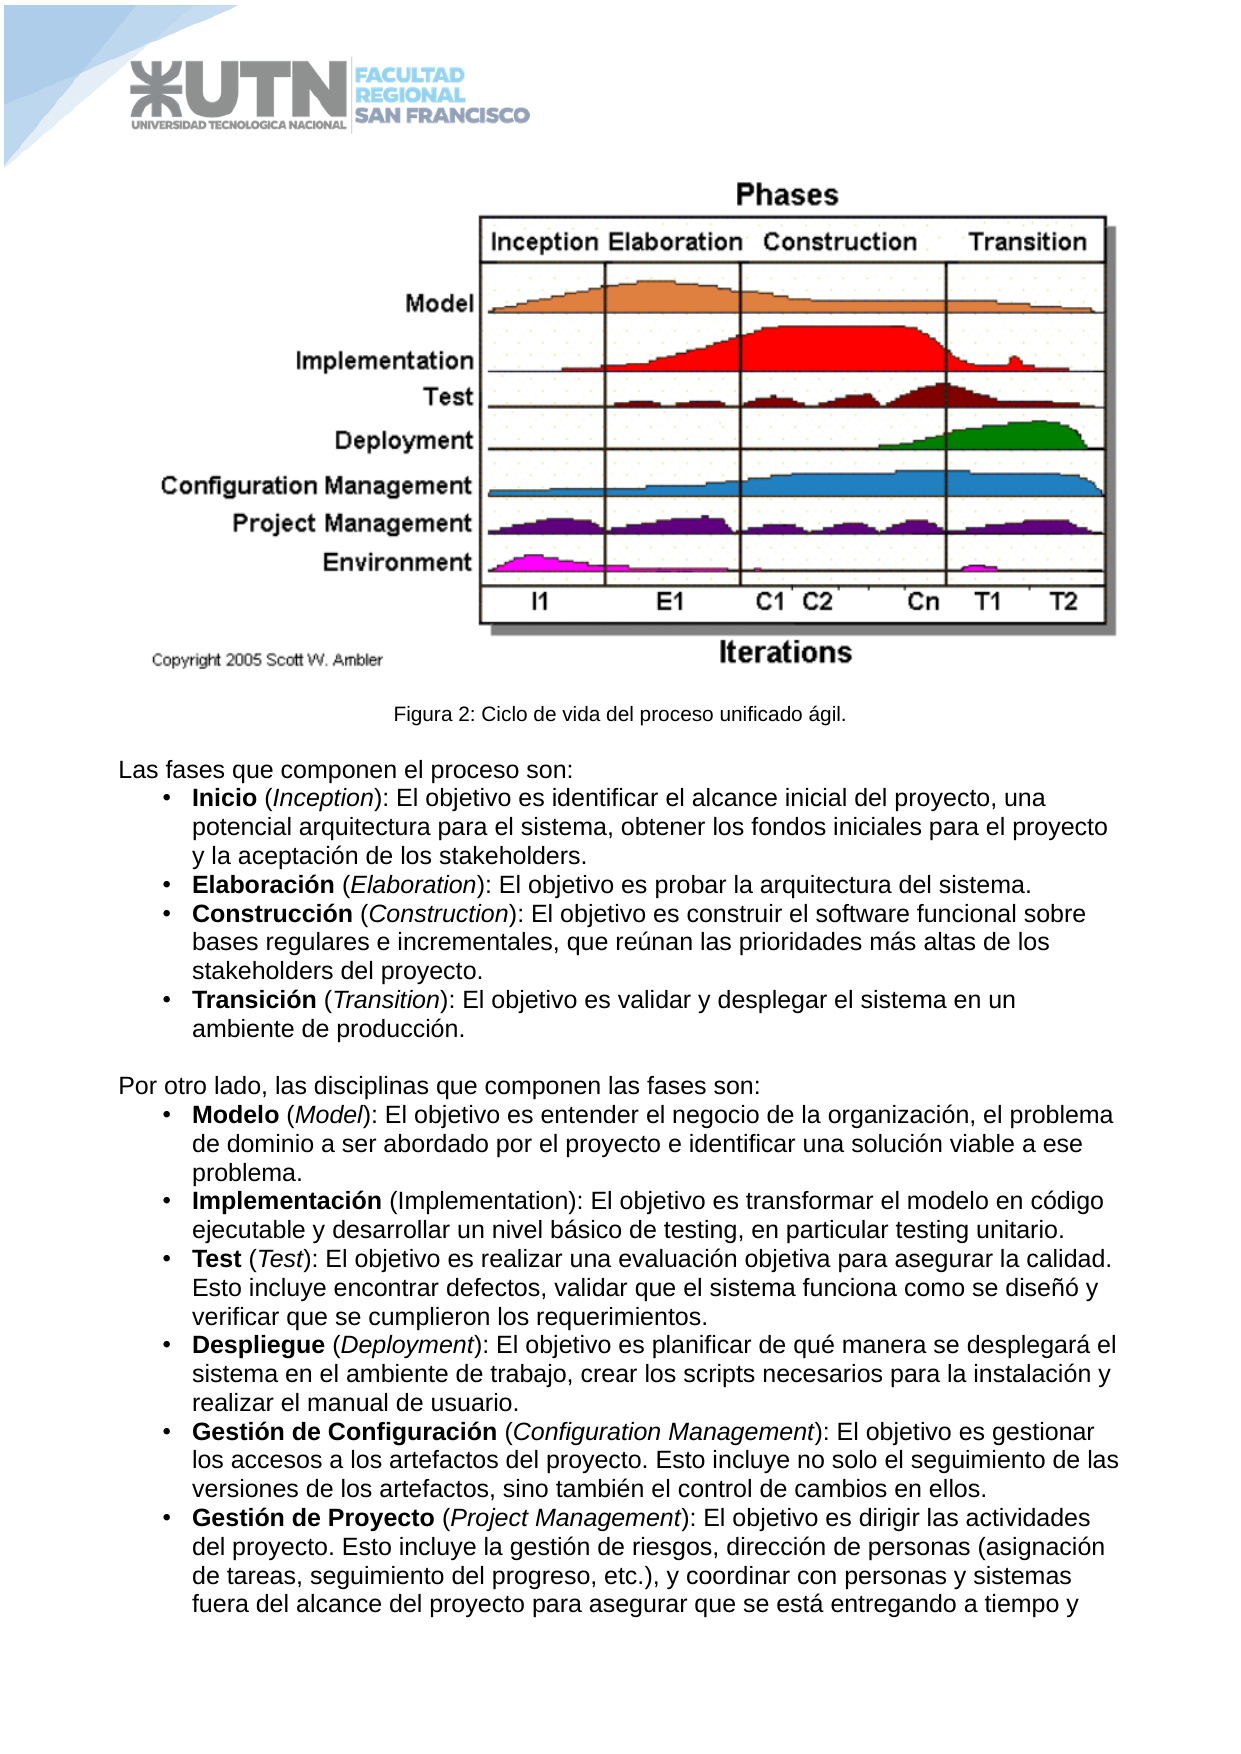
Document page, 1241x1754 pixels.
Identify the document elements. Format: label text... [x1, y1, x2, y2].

list Inicio (Inception): El objetivo es identificar el alcance inicial del proyecto, una potencial arquitectura para el sistema, obtener los fondos iniciales para el proyecto y la aceptación de los stakeholders. [162, 783, 1122, 870]
picture [3, 5, 532, 169]
text Las fases que componen el proceso son: [118, 754, 1122, 783]
text Por otro lado, las disciplinas que componen las fases son: [118, 1071, 1122, 1100]
picture [118, 176, 1123, 674]
list Transición (Transition): El objetivo es validar y desplegar el sistema en un ambiente de producción. [162, 985, 1122, 1042]
text Figura 2: Ciclo de vida del proceso unificado ágil. [118, 702, 1122, 726]
list Modelo (Model): El objetivo es entender el negocio de la organización, el problema de dominio a ser abordado por el proyecto e identificar una solución viable a ese problema. [162, 1100, 1122, 1186]
list Implementación (Implementation): El objetivo es transformar el modelo en código ejecutable y desarrollar un nivel básico de testing, en particular testing unitario. [162, 1186, 1122, 1244]
list Construcción (Construction): El objetivo es construir el software funcional sobre bases regulares e incrementales, que reúnan las prioridades más altas de los stakeholders del proyecto. [162, 898, 1122, 985]
list Gestión de Configuración (Configuration Management): El objetivo es gestionar los accesos a los artefactos del proyecto. Esto incluye no solo el seguimiento de las versiones de los artefactos, sino también el control de cambios en ellos. [162, 1417, 1122, 1503]
list Elaboración (Elaboration): El objetivo es probar la arquitectura del sistema. [162, 870, 1122, 898]
list Despliegue (Deployment): El objetivo es planificar de qué manera se desplegará el sistema en el ambiente de trabajo, crear los scripts necesarios para la instalación y realizar el manual de usuario. [162, 1330, 1122, 1417]
list Gestión de Proyecto (Project Management): El objetivo es dirigir las actividades del proyecto. Esto incluye la gestión de riesgos, dirección de personas (asignación de tareas, seguimiento del progreso, etc.), y coordinar con personas y sistemas fuera del alcance del proyecto para asegurar que se está entregando a tiempo y [162, 1503, 1122, 1618]
list Test (Test): El objetivo es realizar una evaluación objetiva para asegurar la calidad. Esto incluye encontrar defectos, validar que el sistema funciona como se diseñó y verificar que se cumplieron los requerimientos. [162, 1244, 1122, 1330]
